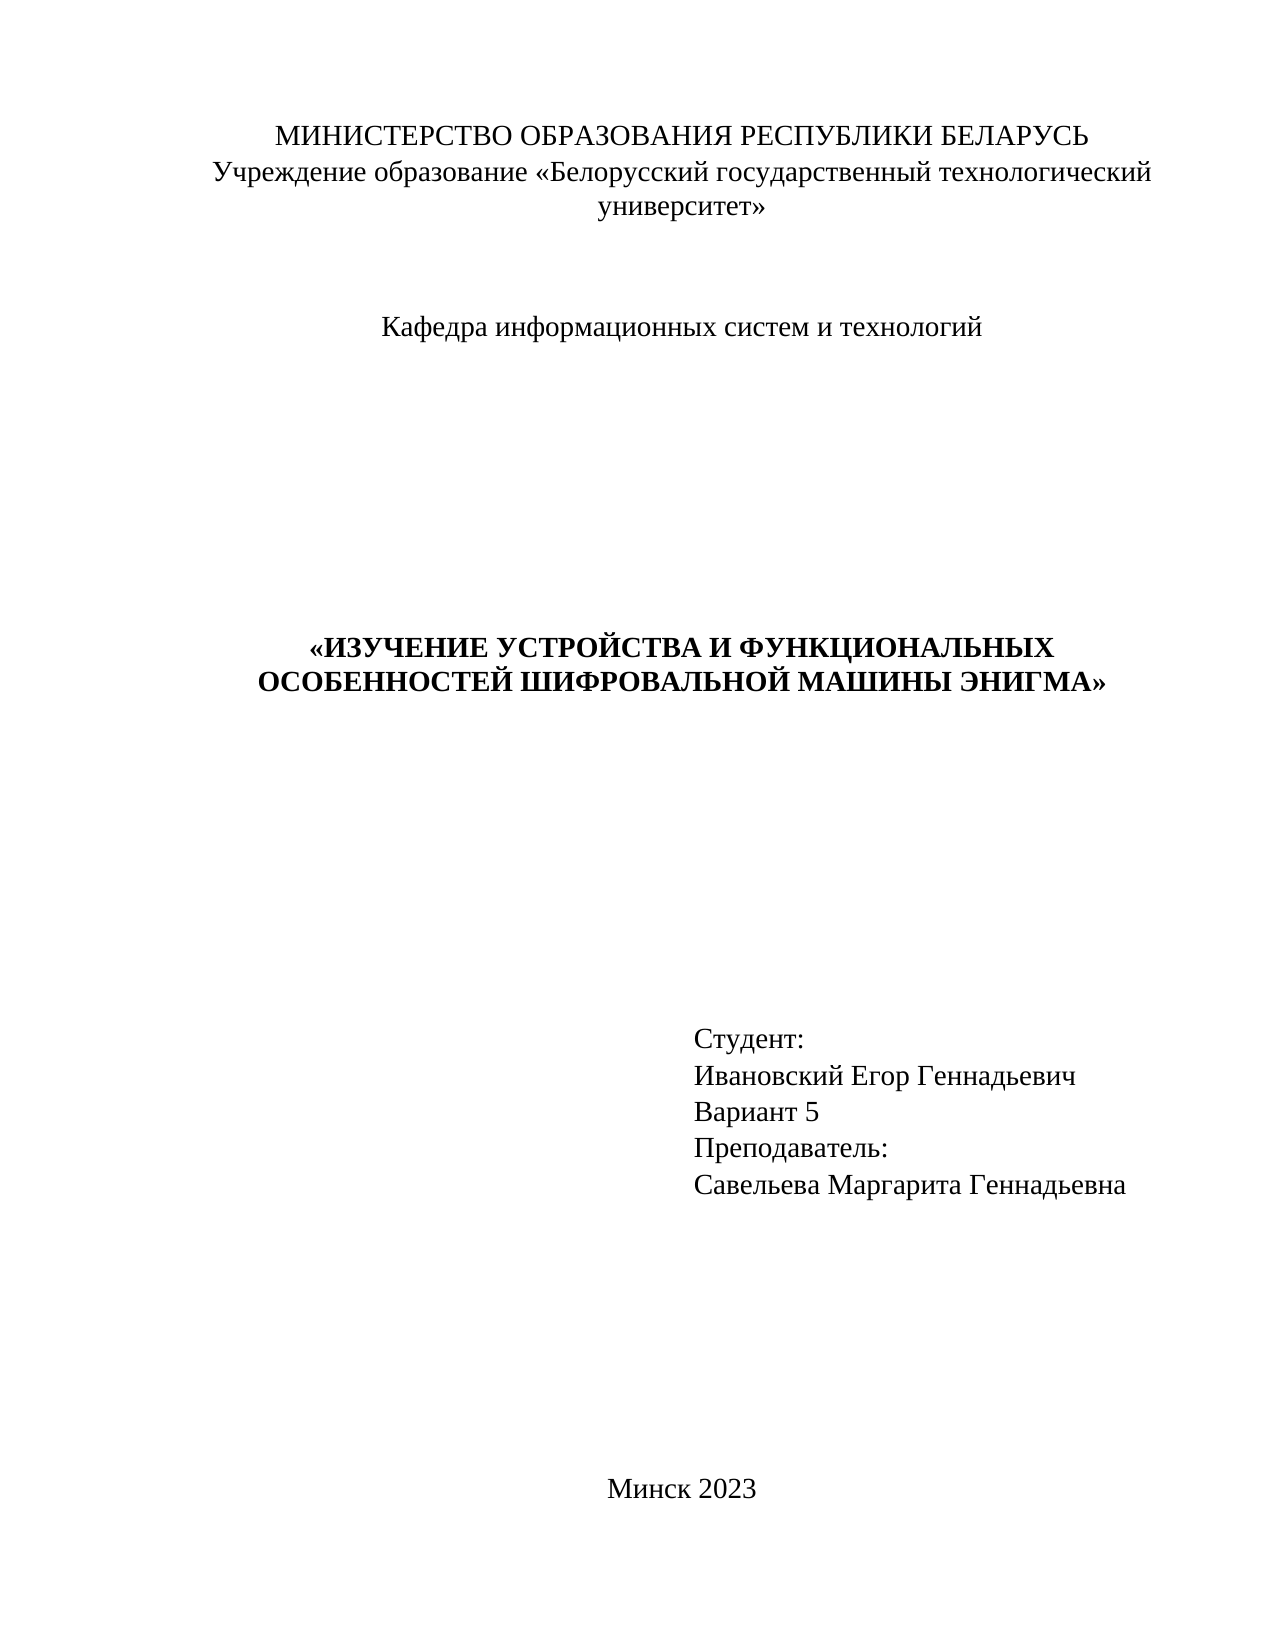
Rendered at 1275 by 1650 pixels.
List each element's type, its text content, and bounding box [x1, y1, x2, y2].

text Преподаватель: [693, 1131, 1186, 1164]
text Минск 2023 [177, 1471, 1186, 1505]
text Ивановский Егор Геннадьевич [693, 1058, 1186, 1091]
text Савельева Маргарита Геннадьевна [693, 1167, 1186, 1201]
text Кафедра информационных систем и технологий [177, 309, 1186, 343]
text «ИЗУЧЕНИЕ УСТРОЙСТВА И ФУНКЦИОНАЛЬНЫХ ОСОБЕННОСТЕЙ ШИФРОВАЛЬНОЙ МАШИНЫ ЭНИГМА» [177, 630, 1186, 697]
text Вариант 5 [693, 1094, 1186, 1128]
text МИНИСТЕРСТВО ОБРАЗОВАНИЯ РЕСПУБЛИКИ БЕЛАРУСЬ [177, 118, 1186, 152]
text Студент: [693, 1021, 1186, 1055]
text Учреждение образование «Белорусский государственный технологический университет» [177, 154, 1186, 222]
